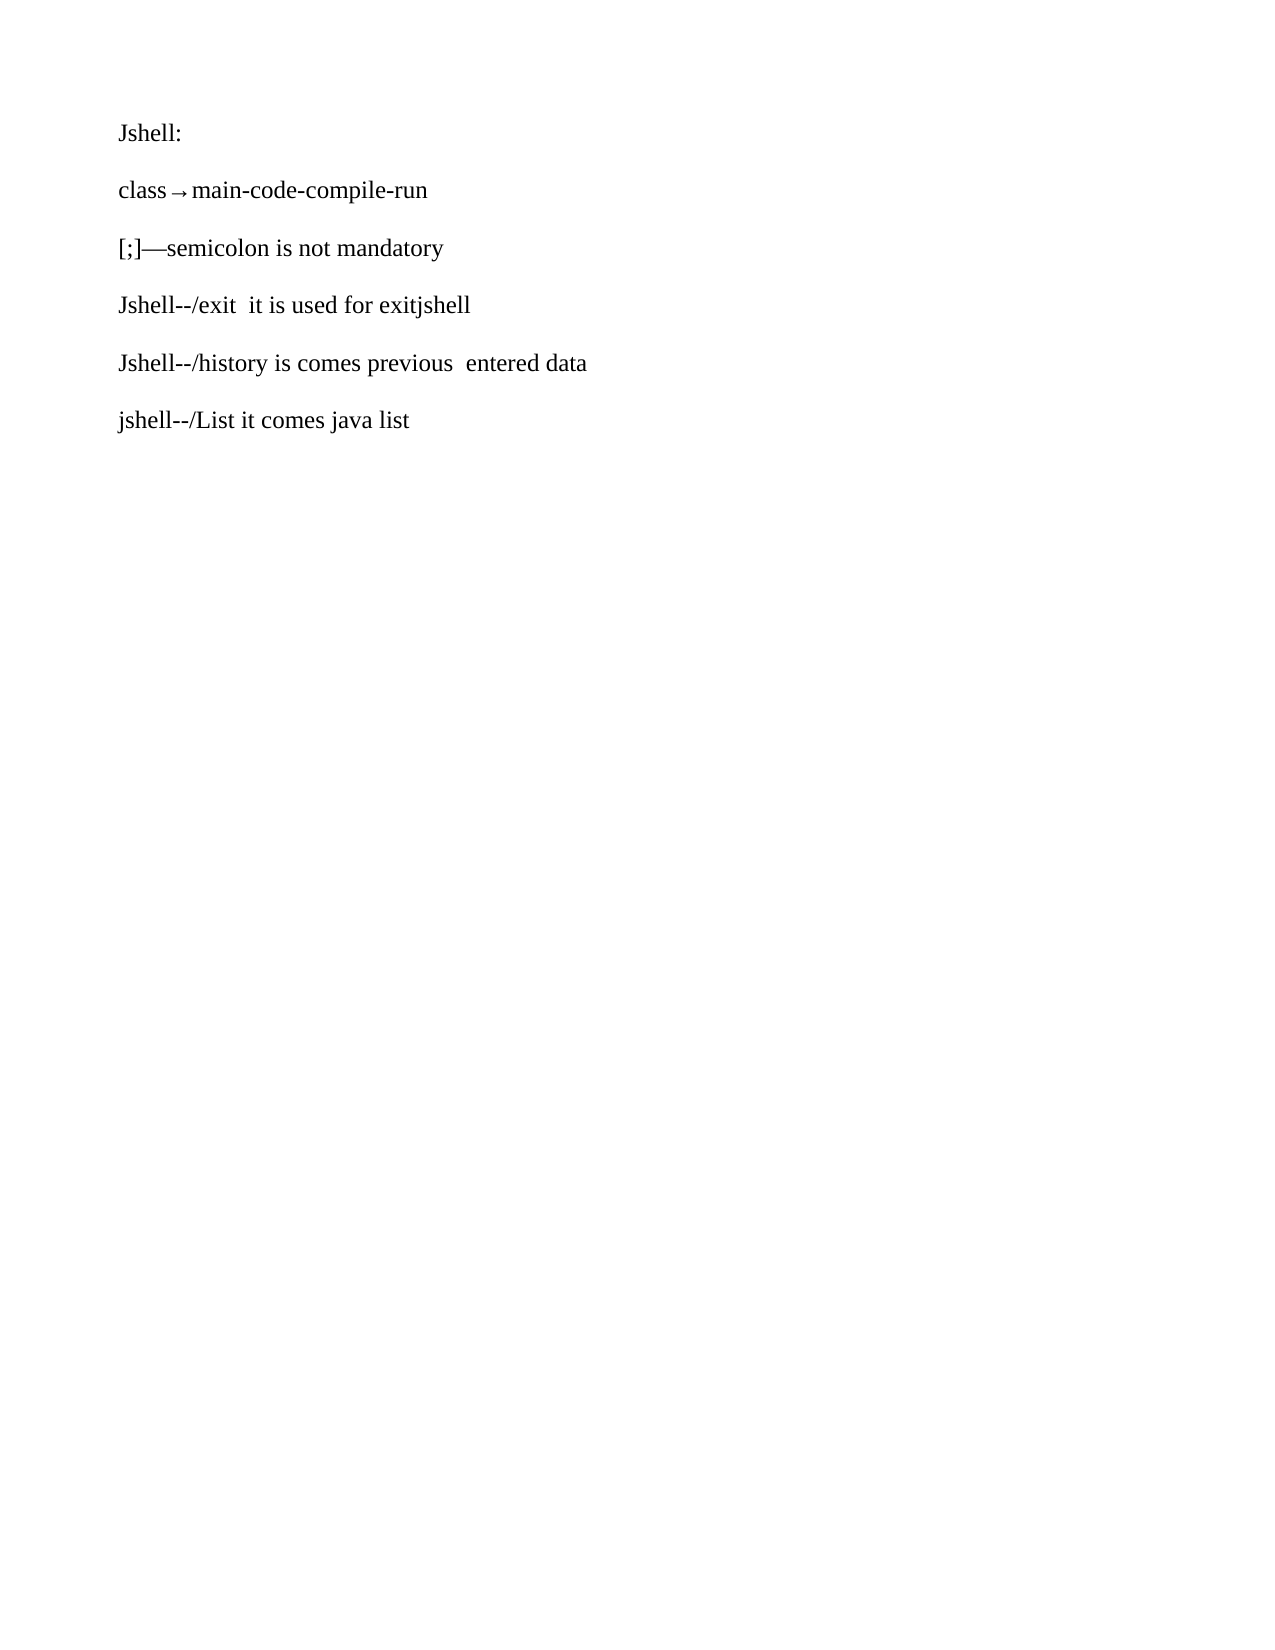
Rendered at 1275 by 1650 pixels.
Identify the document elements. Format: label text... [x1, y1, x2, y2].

text Jshell: [118, 118, 1157, 147]
text Jshell--/history is comes previous entered data [118, 348, 1157, 377]
text [;]—semicolon is not mandatory [118, 233, 1157, 262]
text jshell--/List it comes java list [118, 406, 1157, 434]
text class→main-code-compile-run [118, 176, 1157, 204]
text Jshell--/exit it is used for exitjshell [118, 291, 1157, 319]
